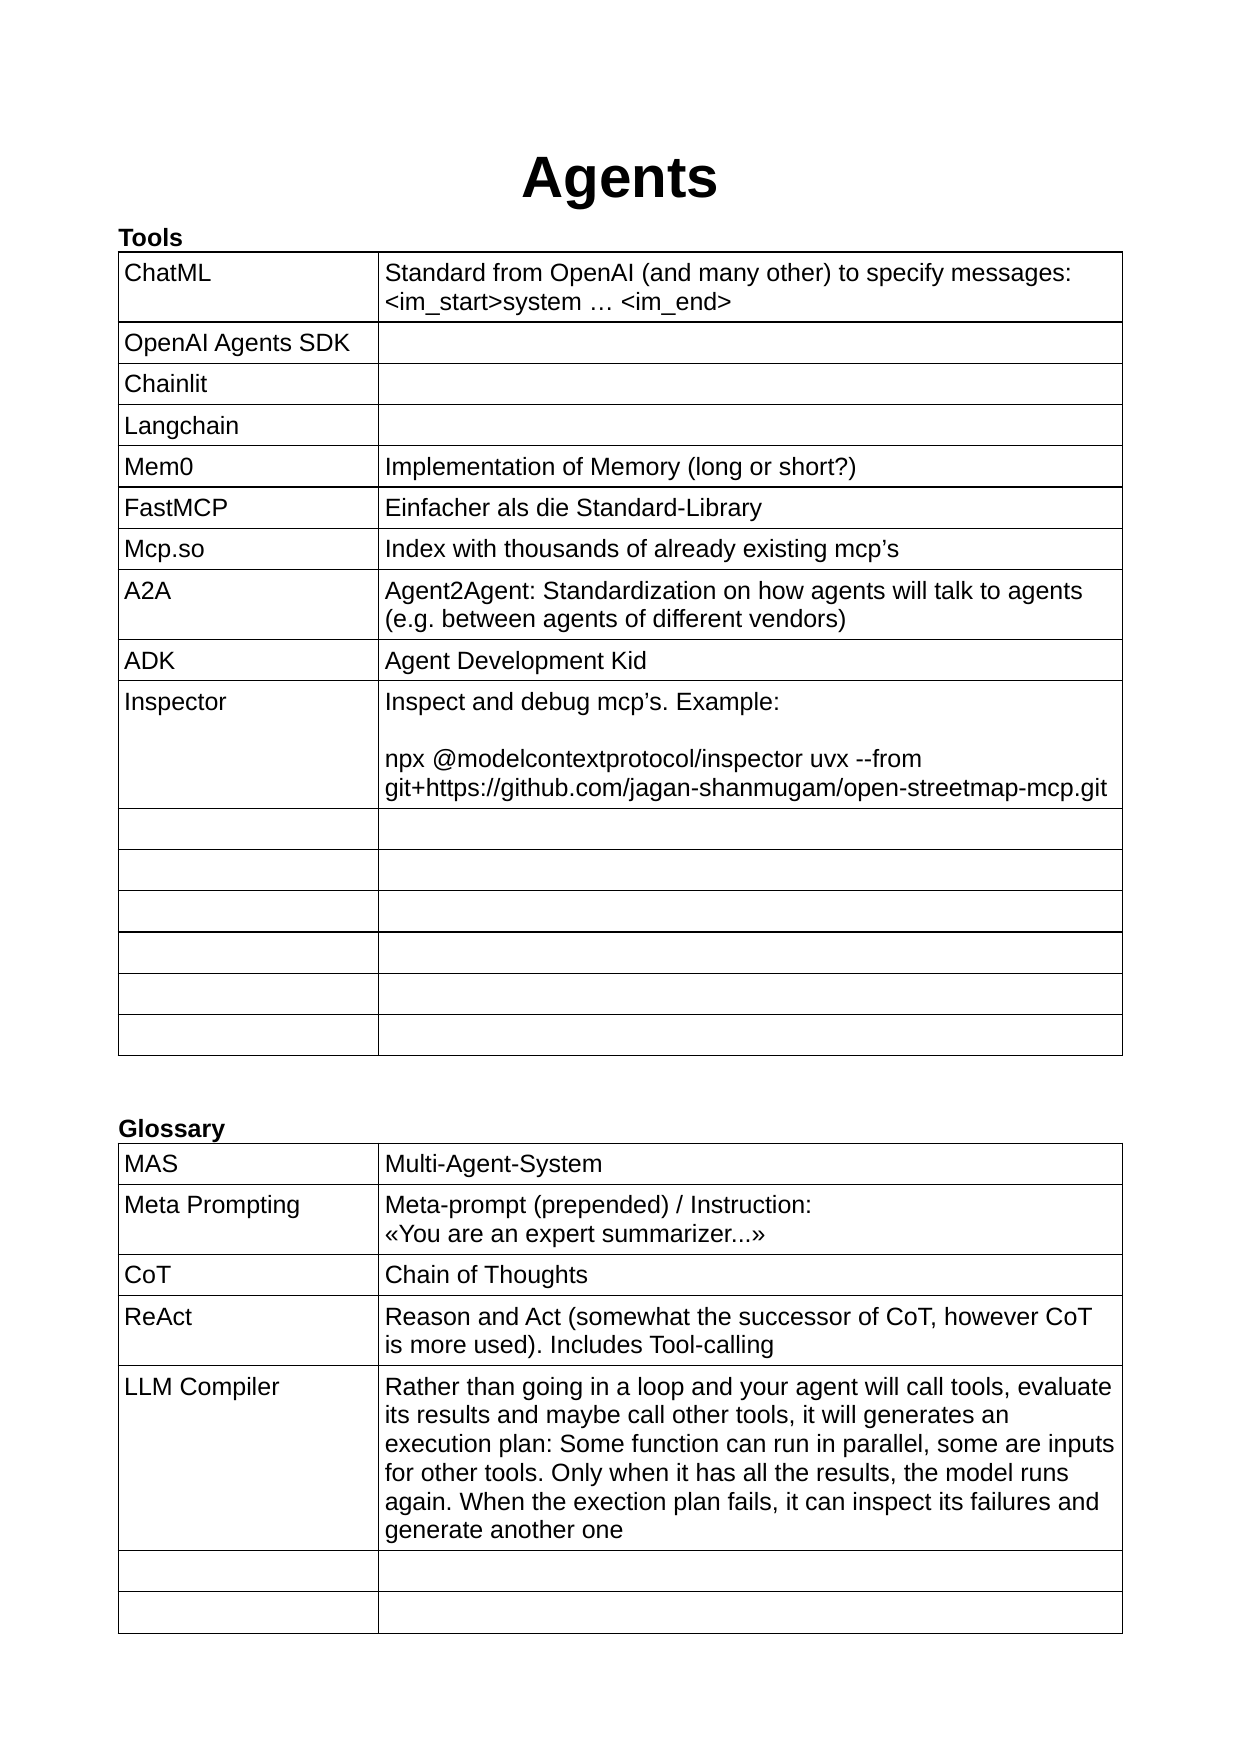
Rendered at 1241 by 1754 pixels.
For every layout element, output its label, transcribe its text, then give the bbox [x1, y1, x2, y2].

table_cell Einfacher als die Standard-Library [379, 488, 1122, 528]
table_cell Index with thousands of already existing mcp’s [379, 529, 1122, 569]
table_cell [379, 850, 1122, 890]
table_cell [119, 933, 378, 973]
table_cell [119, 850, 378, 890]
table_cell Rather than going in a loop and your agent will call tools, evaluate its results and maybe call other tools, it will generates an execution plan: Some function can run in parallel, some are inputs for other tools. Only when it has all the results, the model runs again. When the exection plan fails, it can inspect its failures and generate another one [379, 1366, 1122, 1550]
table_cell Inspector [119, 681, 378, 808]
table_cell [119, 891, 378, 931]
text Glossary [118, 1114, 1122, 1142]
table_cell [379, 405, 1122, 445]
table_cell Mcp.so [119, 529, 378, 569]
table_cell Agent2Agent: Standardization on how agents will talk to agents (e.g. between agents of different vendors) [379, 570, 1122, 639]
table_cell Inspect and debug mcp’s. Example: npx @modelcontextprotocol/inspector uvx --from git+https://github.com/jagan-shanmugam/open-streetmap-mcp.git [379, 681, 1122, 808]
table_cell [379, 1592, 1122, 1632]
table_header Multi-Agent-System [379, 1144, 1122, 1184]
table_cell [379, 974, 1122, 1014]
table_cell [119, 809, 378, 849]
text Tools [118, 223, 1122, 251]
table_cell [379, 364, 1122, 404]
table_cell [379, 933, 1122, 973]
table_cell Reason and Act (somewhat the successor of CoT, however CoT is more used). Includes Tool-calling [379, 1296, 1122, 1365]
title Agents [118, 143, 1122, 210]
table_cell [119, 1592, 378, 1632]
table_cell Implementation of Memory (long or short?) [379, 446, 1122, 486]
table_cell [119, 1015, 378, 1055]
table_header Standard from OpenAI (and many other) to specify messages: <im_start>system … <im_end> [379, 253, 1122, 321]
table_cell ADK [119, 640, 378, 680]
table_cell LLM Compiler [119, 1366, 378, 1550]
table_cell CoT [119, 1255, 378, 1295]
table_cell Chain of Thoughts [379, 1255, 1122, 1295]
table_header MAS [119, 1144, 378, 1184]
table_cell [119, 974, 378, 1014]
table_cell [379, 323, 1122, 363]
table_cell OpenAI Agents SDK [119, 323, 378, 363]
table_cell Langchain [119, 405, 378, 445]
table_cell Meta Prompting [119, 1185, 378, 1254]
table_header ChatML [119, 253, 378, 321]
table_cell [379, 809, 1122, 849]
table_cell ReAct [119, 1296, 378, 1365]
table_cell Meta-prompt (prepended) / Instruction: «You are an expert summarizer...» [379, 1185, 1122, 1254]
table_cell Chainlit [119, 364, 378, 404]
table_cell Mem0 [119, 446, 378, 486]
table_cell Agent Development Kid [379, 640, 1122, 680]
table_cell A2A [119, 570, 378, 639]
table_cell [379, 1551, 1122, 1591]
table_cell [379, 1015, 1122, 1055]
table_cell FastMCP [119, 488, 378, 528]
table_cell [379, 891, 1122, 931]
table_cell [119, 1551, 378, 1591]
